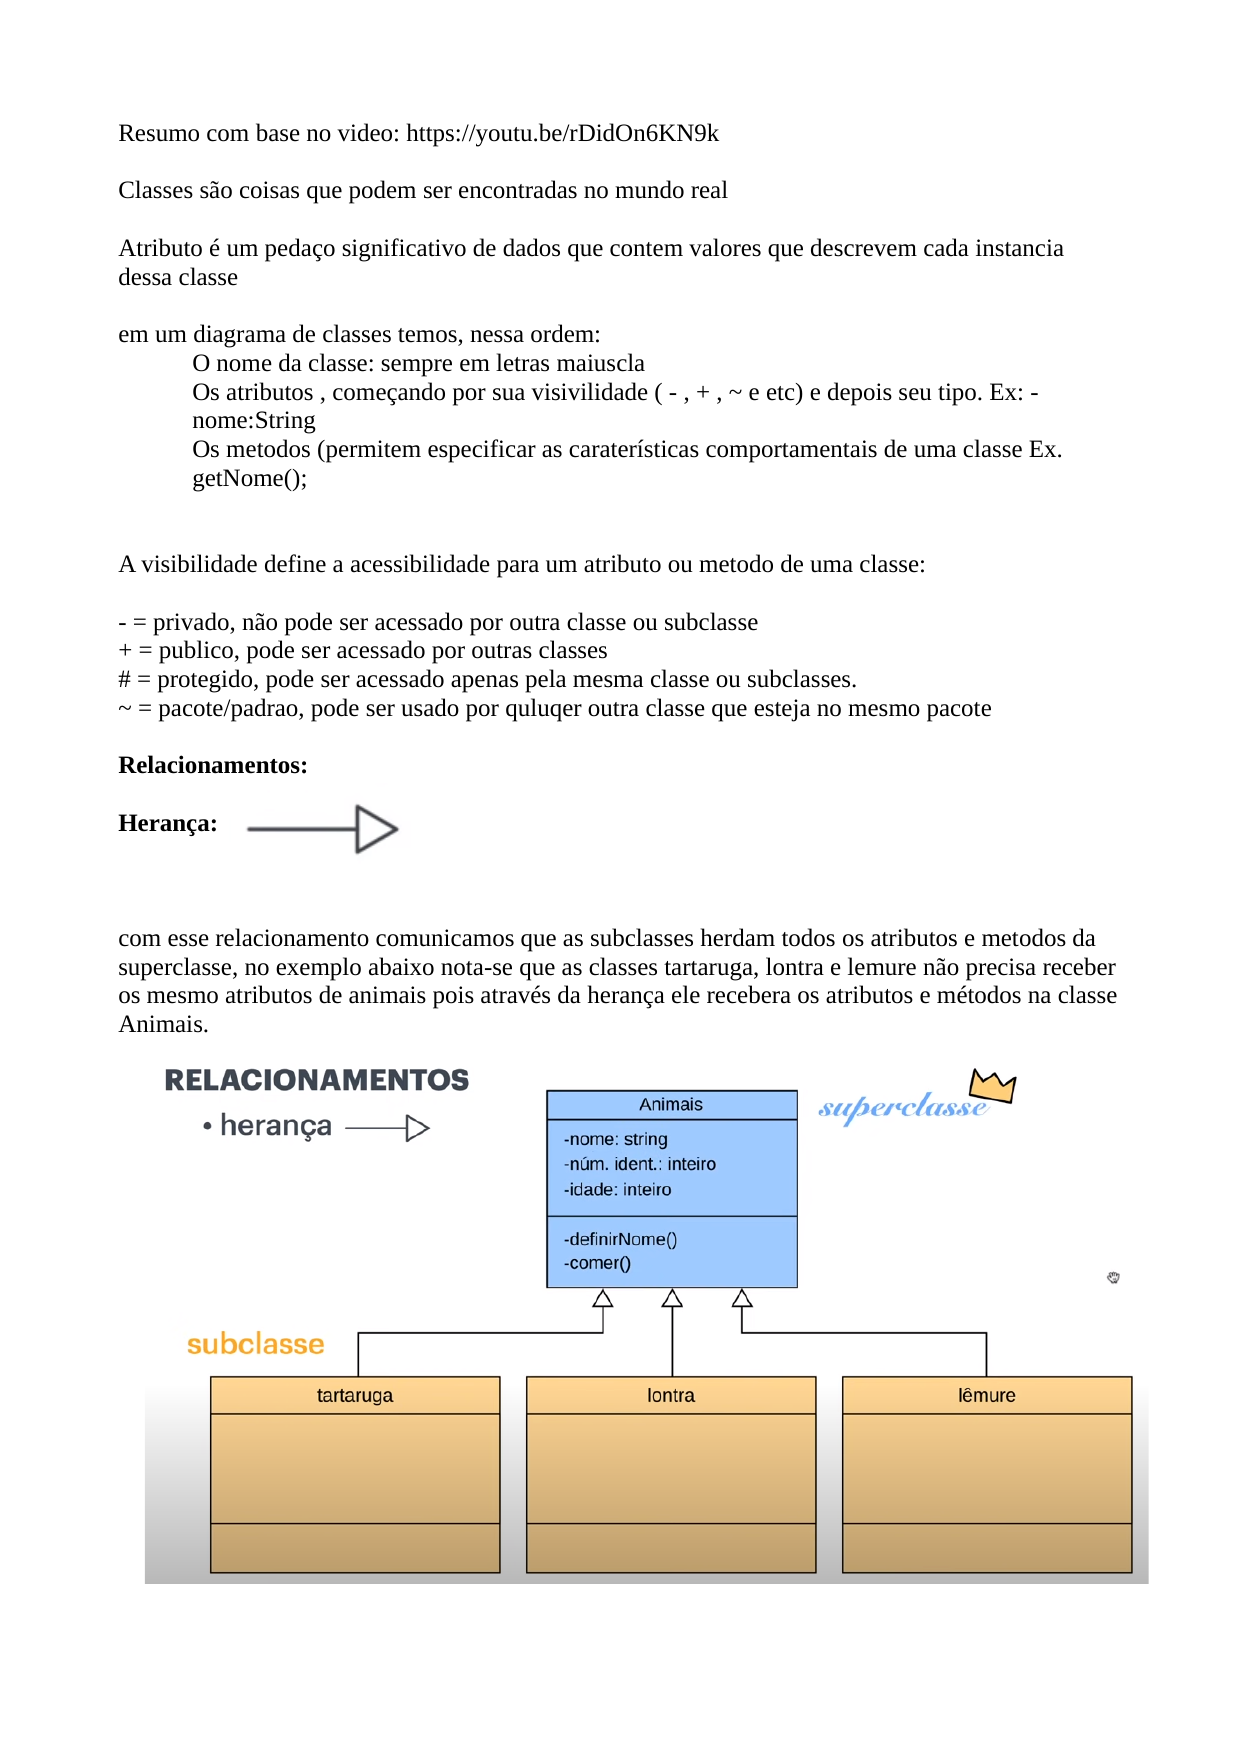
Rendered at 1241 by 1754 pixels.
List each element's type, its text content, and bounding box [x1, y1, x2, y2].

text O nome da classe: sempre em letras maiuscla Os atributos , começando por sua visivilidade ( - , + , ~ e etc) e depois seu tipo. Ex: - nome:String [118, 348, 1122, 434]
text A visibilidade define a acessibilidade para um atributo ou metodo de uma classe: [118, 549, 1122, 578]
text Atributo é um pedaço significativo de dados que contem valores que descrevem cada instancia dessa classe [118, 233, 1122, 291]
picture [144, 1049, 1149, 1584]
text # = protegido, pode ser acessado apenas pela mesma classe ou subclasses. [118, 664, 1122, 693]
text Relacionamentos: [118, 751, 1122, 779]
text em um diagrama de classes temos, nessa ordem: [118, 319, 1122, 348]
text Os metodos (permitem especificar as caraterísticas comportamentais de uma classe Ex. getNome(); [118, 434, 1122, 492]
text com esse relacionamento comunicamos que as subclasses herdam todos os atributos e metodos da superclasse, no exemplo abaixo nota-se que as classes tartaruga, lontra e lemure não precisa receber os mesmo atributos de animais pois através da herança ele recebera os atributos e métodos na classe Animais. [118, 923, 1122, 1038]
text Resumo com base no video: https://youtu.be/rDidOn6KN9k [118, 118, 1122, 147]
text + = publico, pode ser acessado por outras classes [118, 636, 1122, 664]
text ~ = pacote/padrao, pode ser usado por quluqer outra classe que esteja no mesmo pacote [118, 693, 1122, 722]
text [411, 808, 1122, 837]
text Herança: [118, 808, 229, 837]
picture [229, 783, 411, 871]
text Classes são coisas que podem ser encontradas no mundo real [118, 176, 1122, 204]
text - = privado, não pode ser acessado por outra classe ou subclasse [118, 607, 1122, 636]
